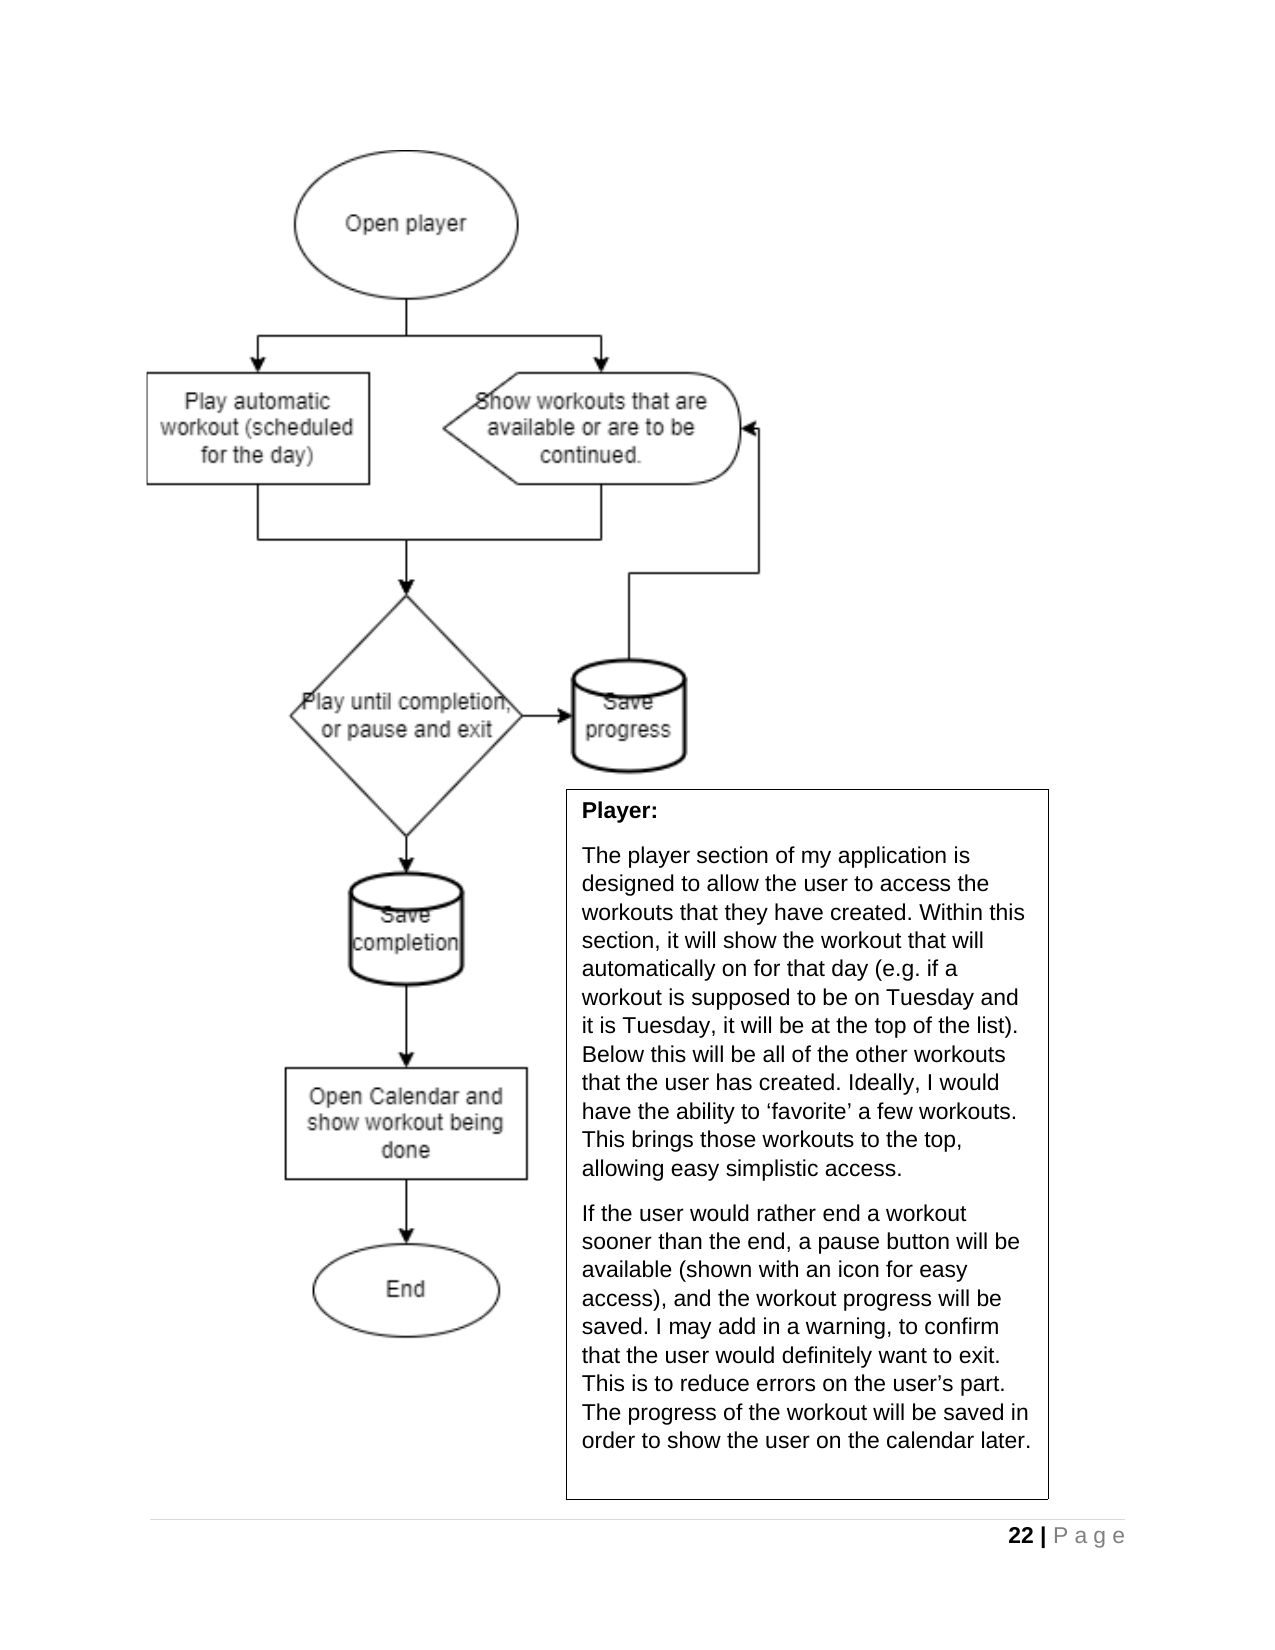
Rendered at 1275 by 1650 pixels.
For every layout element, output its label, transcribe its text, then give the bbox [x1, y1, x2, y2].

text Player: [582, 797, 1033, 823]
text The player section of my application is designed to allow the user to access the workouts that they have created. Within this section, it will show the workout that will automatically on for that day (e.g. if a workout is supposed to be on Tuesday and it is Tuesday, it will be at the top of the list). Below this will be all of the other workouts that the user has created. Ideally, I would have the ability to ‘favorite’ a few workouts. This brings those workouts to the top, allowing easy simplistic access. [582, 842, 1033, 1181]
picture [146, 150, 777, 1340]
text If the user would rather end a workout sooner than the end, a pause button will be available (shown with an icon for easy access), and the workout progress will be saved. I may add in a warning, to confirm that the user would definitely want to exit. This is to reduce errors on the user’s part. The progress of the workout will be saved in order to show the user on the calendar later. [582, 1199, 1033, 1453]
